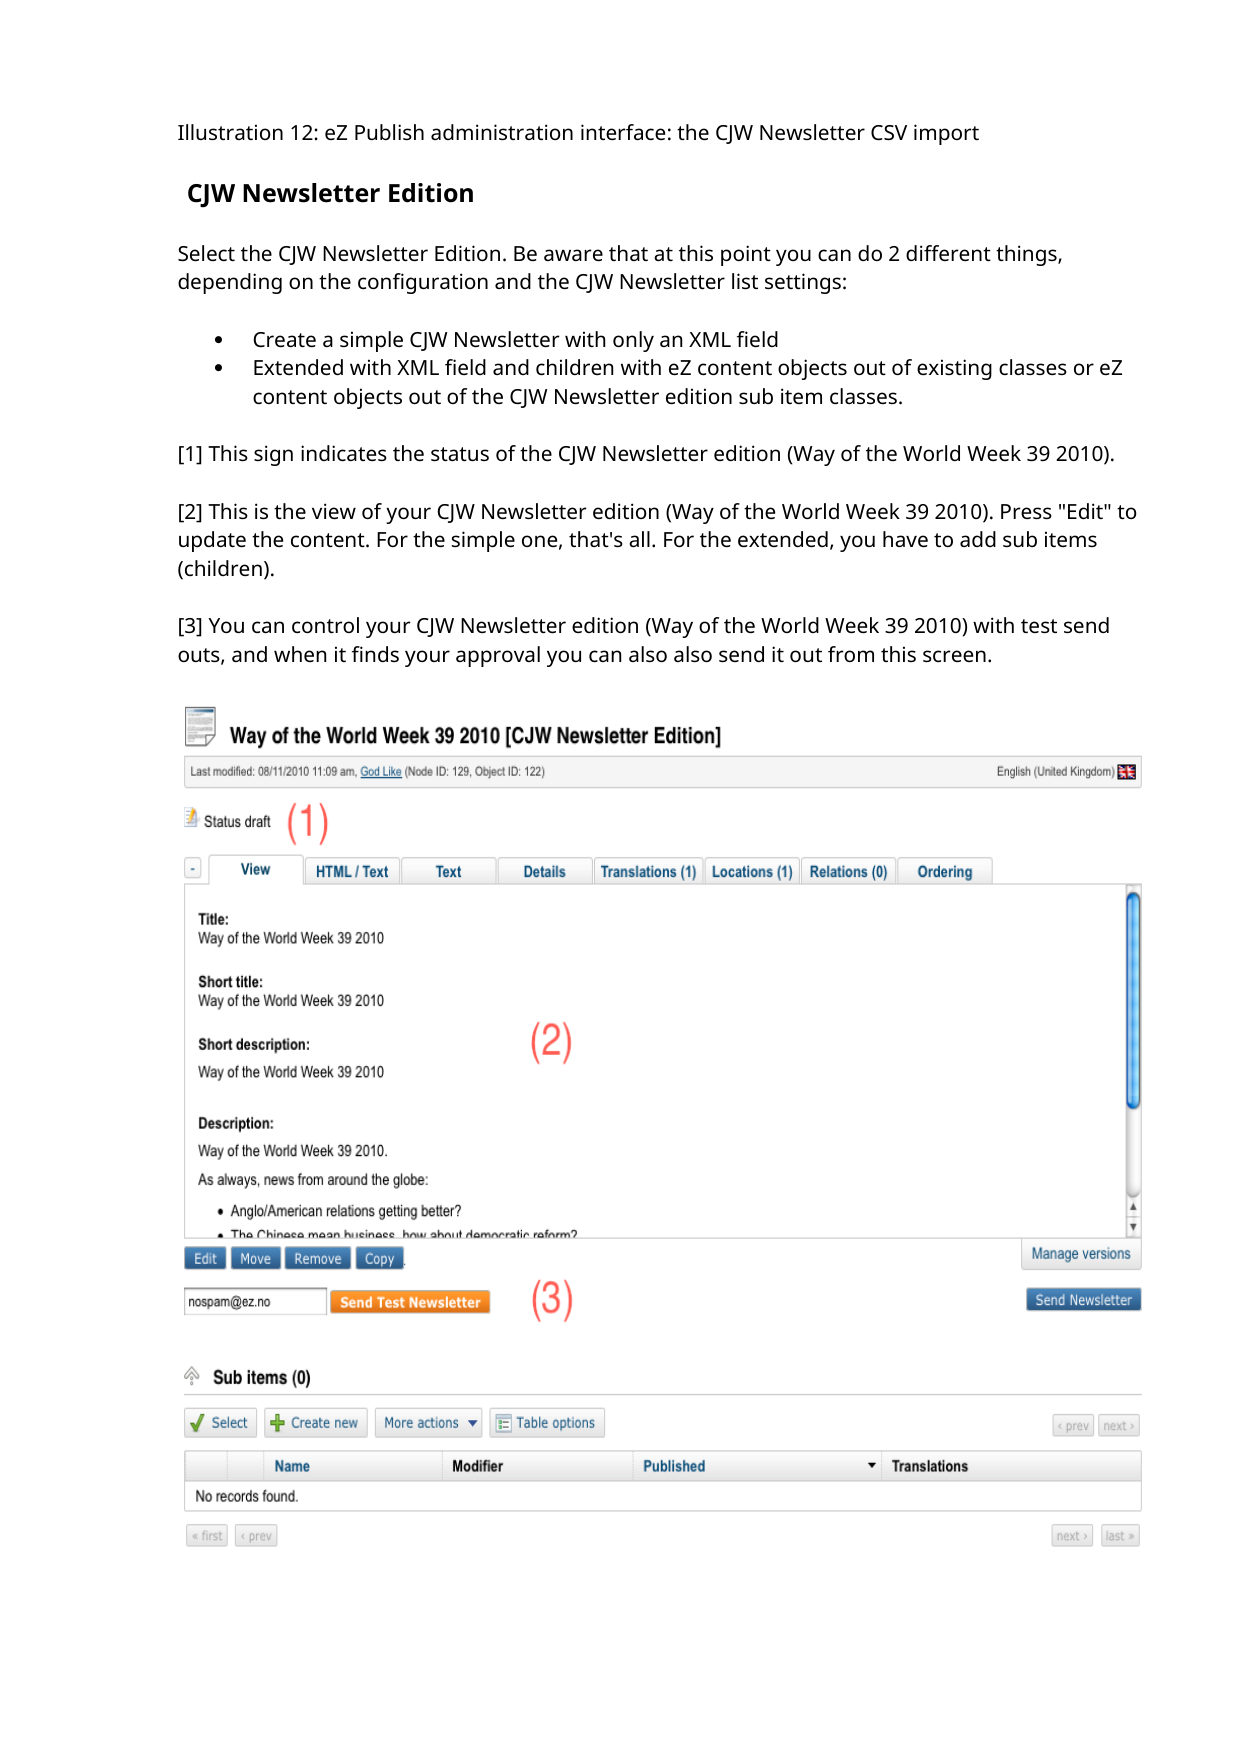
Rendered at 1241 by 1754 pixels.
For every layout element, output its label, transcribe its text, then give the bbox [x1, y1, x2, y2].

text Select the CJW Newsletter Edition. Be aware that at this point you can do 2 different things, depending on the configuration and the CJW Newsletter list settings: [177, 239, 1152, 296]
text [3] You can control your CJW Newsletter edition (Way of the World Week 39 2010) with test send outs, and when it finds your approval you can also also send it out from this screen. [999, 612, 1152, 668]
text [2] This is the view of your CJW Newsletter edition (Way of the World Week 39 2010). Press "Edit" to update the content. For the simple one, that's all. For the extended, you have to add sub items (children). [280, 497, 1152, 582]
list Extended with XML field and children with eZ content objects out of existing classes or eZ content objects out of the CJW Newsletter edition sub item classes. [215, 353, 1152, 410]
picture [177, 697, 1152, 1553]
text Illustration 12: eZ Publish administration interface: the CJW Newsletter CSV import [985, 118, 1152, 147]
list Create a simple CJW Newsletter with only an XML field [785, 325, 1152, 353]
text [1] This sign indicates the status of the CJW Newsletter edition (Way of the World Week 39 2010). [177, 439, 1152, 468]
subtitle CJW Newsletter Edition [481, 176, 1142, 210]
